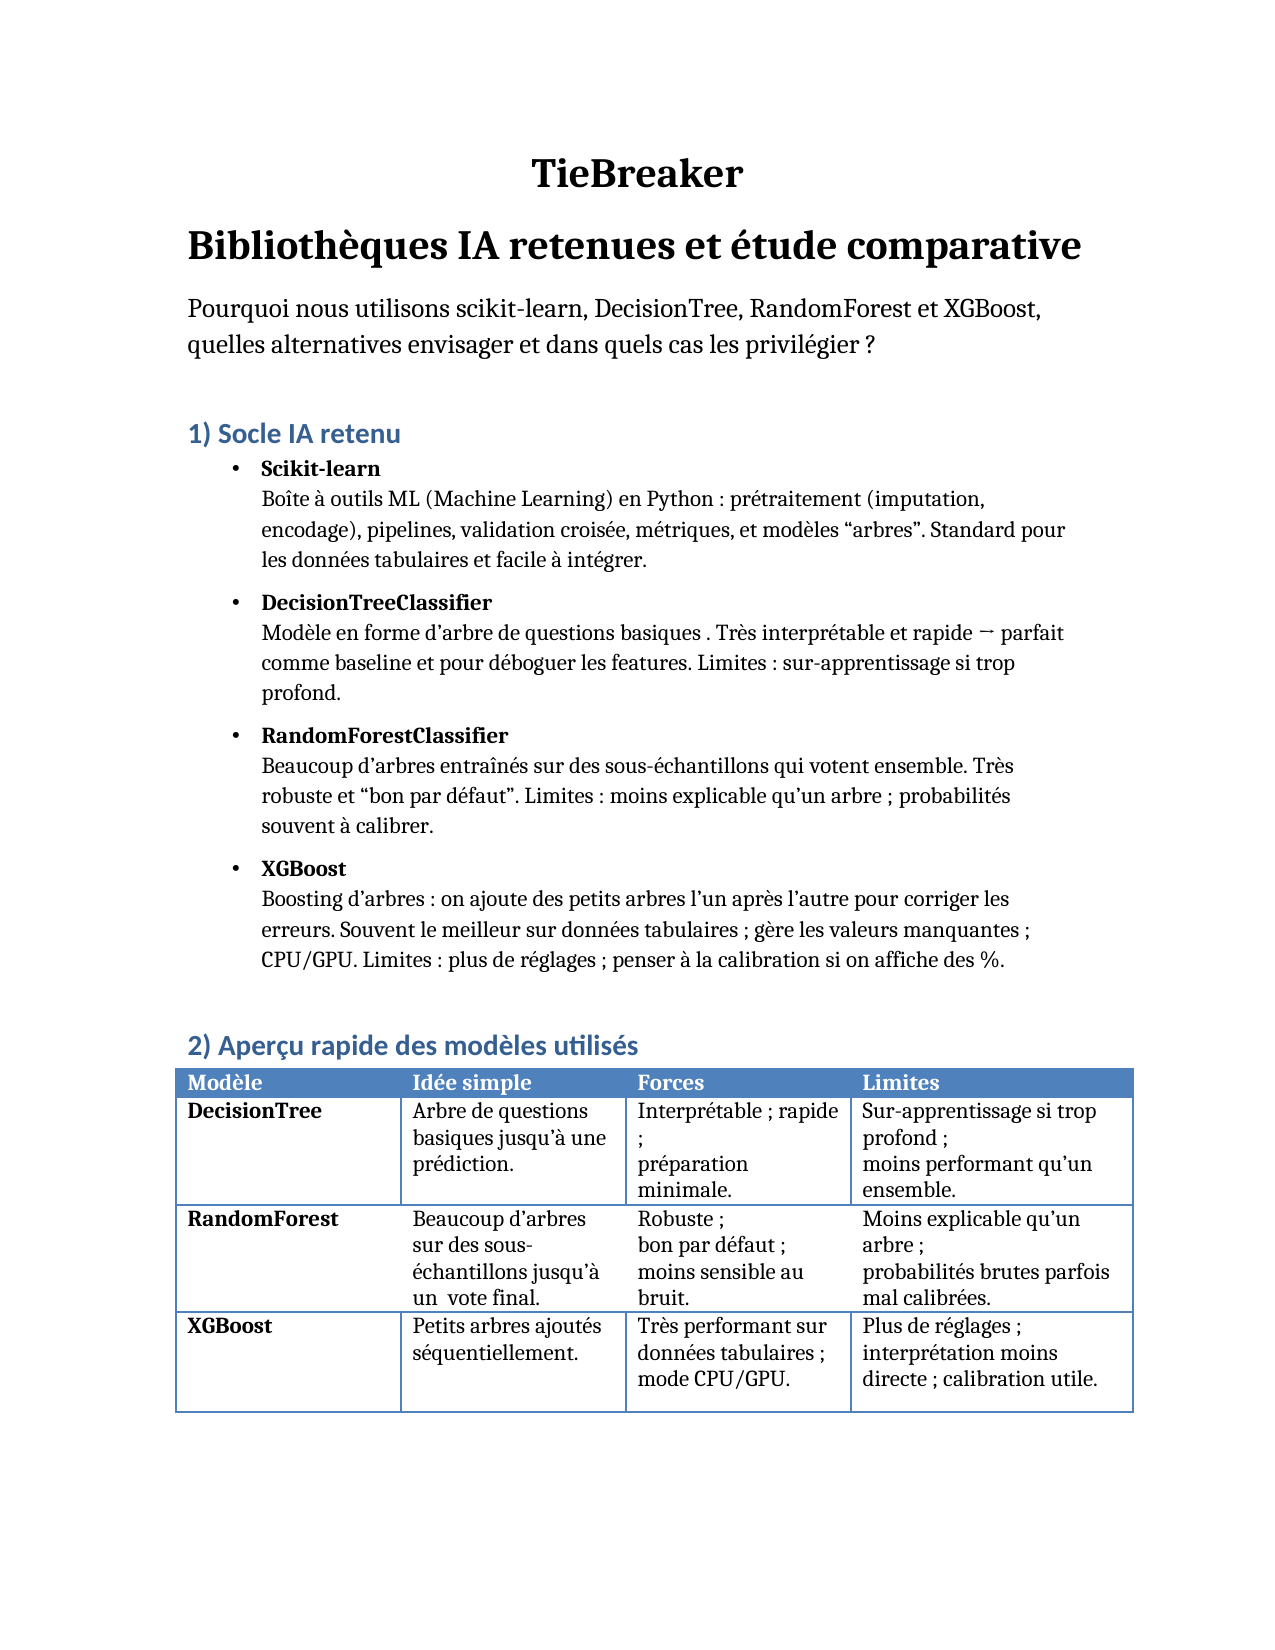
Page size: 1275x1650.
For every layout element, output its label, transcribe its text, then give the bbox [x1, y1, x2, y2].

list XGBoost Boosting d’arbres : on ajoute des petits arbres l’un après l’autre pour corriger les erreurs. Souvent le meilleur sur données tabulaires ; gère les valeurs manquantes ; CPU/GPU. Limites : plus de réglages ; penser à la calibration si on affiche des %. [232, 856, 1087, 973]
table_header Limites [851, 1070, 1132, 1096]
table_cell Moins explicable qu’un arbre ; probabilités brutes parfois mal calibrées. [851, 1206, 1132, 1311]
table_header Idée simple [401, 1070, 626, 1096]
table_cell RandomForest [177, 1206, 401, 1311]
table_cell DecisionTree [177, 1098, 400, 1204]
table_cell Plus de réglages ; interprétation moins directe ; calibration utile. [852, 1313, 1132, 1411]
table_cell Arbre de questions basiques jusqu’à une prédiction. [402, 1098, 625, 1204]
table_cell Petits arbres ajoutés séquentiellement. [402, 1313, 625, 1411]
subtitle 2) Aperçu rapide des modèles utilisés [187, 1027, 1087, 1062]
table_cell Interprétable ; rapide ; préparation minimale. [627, 1098, 850, 1204]
text Bibliothèques IA retenues et étude comparative [187, 222, 1087, 270]
text TieBreaker [187, 150, 1087, 198]
list Scikit-learn Boîte à outils ML (Machine Learning) en Python : prétraitement (imputation, encodage), pipelines, validation croisée, métriques, et modèles “arbres”. Standard pour les données tabulaires et facile à intégrer. [232, 456, 1087, 573]
table_cell XGBoost [177, 1313, 400, 1411]
list RandomForestClassifier Beaucoup d’arbres entraînés sur des sous-échantillons qui votent ensemble. Très robuste et “bon par défaut”. Limites : moins explicable qu’un arbre ; probabilités souvent à calibrer. [232, 723, 1087, 839]
subtitle 1) Socle IA retenu [187, 415, 1087, 451]
text Pourquoi nous utilisons scikit‑learn, DecisionTree, RandomForest et XGBoost, quelles alternatives envisager et dans quels cas les privilégier ? [187, 293, 1087, 360]
table_cell Beaucoup d’arbres sur des sous-échantillons jusqu’à un vote final. [401, 1206, 626, 1311]
table_header Forces [626, 1070, 851, 1096]
list DecisionTreeClassifier Modèle en forme d’arbre de questions basiques . Très interprétable et rapide → parfait comme baseline et pour déboguer les features. Limites : sur-apprentissage si trop profond. [232, 589, 1087, 706]
table_cell Très performant sur données tabulaires ; mode CPU/GPU. [627, 1313, 850, 1411]
table_cell Robuste ; bon par défaut ; moins sensible au bruit. [626, 1206, 851, 1311]
table_header Modèle [177, 1070, 401, 1096]
table_cell Sur-apprentissage si trop profond ; moins performant qu’un ensemble. [852, 1098, 1132, 1204]
